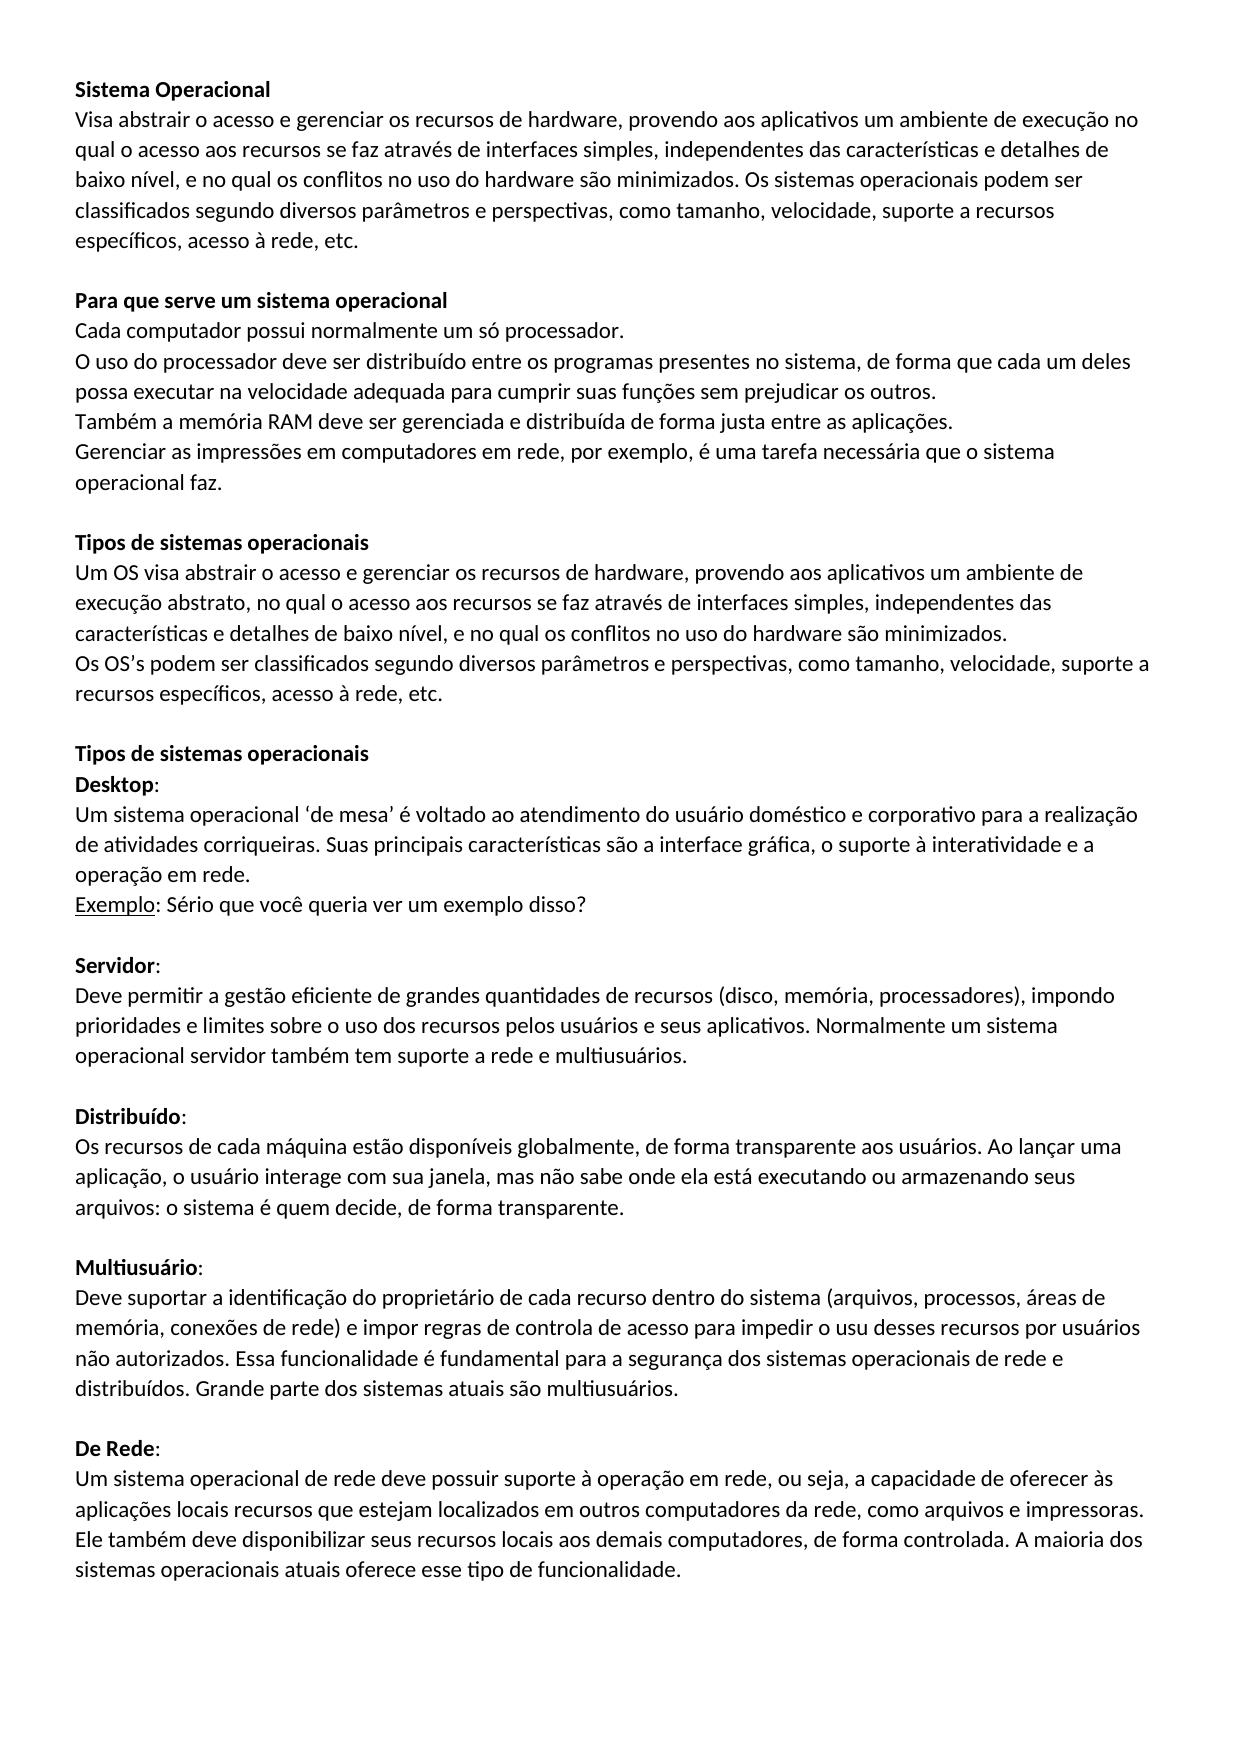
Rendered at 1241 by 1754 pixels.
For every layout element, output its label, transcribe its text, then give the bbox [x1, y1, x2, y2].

text Tipos de sistemas operacionais [75, 709, 1165, 737]
text Desktop: Um sistema operacional ‘de mesa’ é voltado ao atendimento do usuário doméstico e corporativo para a realização de atividades corriqueiras. Suas principais características são a interface gráfica, o suporte à interatividade e a operação em rede. [75, 739, 1165, 858]
text O uso do processador deve ser distribuído entre os programas presentes no sistema, de forma que cada um deles possa executar na velocidade adequada para cumprir suas funções sem prejudicar os outros. [75, 317, 1165, 375]
text Visa abstrair o acesso e gerenciar os recursos de hardware, provendo aos aplicativos um ambiente de execução no qual o acesso aos recursos se faz através de interfaces simples, independentes das características e detalhes de baixo nível, e no qual os conflitos no uso do hardware são minimizados. Os sistemas operacionais podem ser classificados segundo diversos parâmetros e perspectivas, como tamanho, velocidade, suporte a recursos específicos, acesso à rede, etc. [75, 75, 1165, 224]
text Os OS’s podem ser classificados segundo diversos parâmetros e perspectivas, como tamanho, velocidade, suporte a recursos específicos, acesso à rede, etc. [75, 619, 1165, 677]
text Gerenciar as impressões em computadores em rede, por exemplo, é uma tarefa necessária que o sistema operacional faz. [75, 407, 1165, 466]
text Servidor: [75, 921, 1165, 949]
text Deve permitir a gestão eficiente de grandes quantidades de recursos (disco, memória, processadores), impondo prioridades e limites sobre o uso dos recursos pelos usuários e seus aplicativos. Normalmente um sistema operacional servidor também tem suporte a rede e multiusuários. [75, 951, 1165, 1039]
text Também a memória RAM deve ser gerenciada e distribuída de forma justa entre as aplicações. [75, 377, 1165, 405]
text De Rede: [75, 1404, 1165, 1432]
text Multiusuário: [75, 1223, 1165, 1251]
text Os recursos de cada máquina estão disponíveis globalmente, de forma transparente aos usuários. Ao lançar uma aplicação, o usuário interage com sua janela, mas não sabe onde ela está executando ou armazenando seus arquivos: o sistema é quem decide, de forma transparente. [75, 1102, 1165, 1191]
text Embutido: [75, 1646, 1165, 1674]
text Tipos de sistemas operacionais [75, 498, 1165, 526]
text Cada computador possui normalmente um só processador. [75, 286, 1165, 314]
text Exemplo: Sério que você queria ver um exemplo disso? [75, 860, 1165, 888]
text Deve suportar a identificação do proprietário de cada recurso dentro do sistema (arquivos, processos, áreas de memória, conexões de rede) e impor regras de controla de acesso para impedir o usu desses recursos por usuários não autorizados. Essa funcionalidade é fundamental para a segurança dos sistemas operacionais de rede e distribuídos. Grande parte dos sistemas atuais são multiusuários. [75, 1253, 1165, 1372]
text Um sistema operacional de rede deve possuir suporte à operação em rede, ou seja, a capacidade de oferecer às aplicações locais recursos que estejam localizados em outros computadores da rede, como arquivos e impressoras. Ele também deve disponibilizar seus recursos locais aos demais computadores, de forma controlada. A maioria dos sistemas operacionais atuais oferece esse tipo de funcionalidade. [75, 1434, 1165, 1553]
text Um OS visa abstrair o acesso e gerenciar os recursos de hardware, provendo aos aplicativos um ambiente de execução abstrato, no qual o acesso aos recursos se faz através de interfaces simples, independentes das características e detalhes de baixo nível, e no qual os conflitos no uso do hardware são minimizados. [75, 528, 1165, 617]
text Para que serve um sistema operacional [75, 256, 1165, 284]
text Distribuído: [75, 1072, 1165, 1100]
